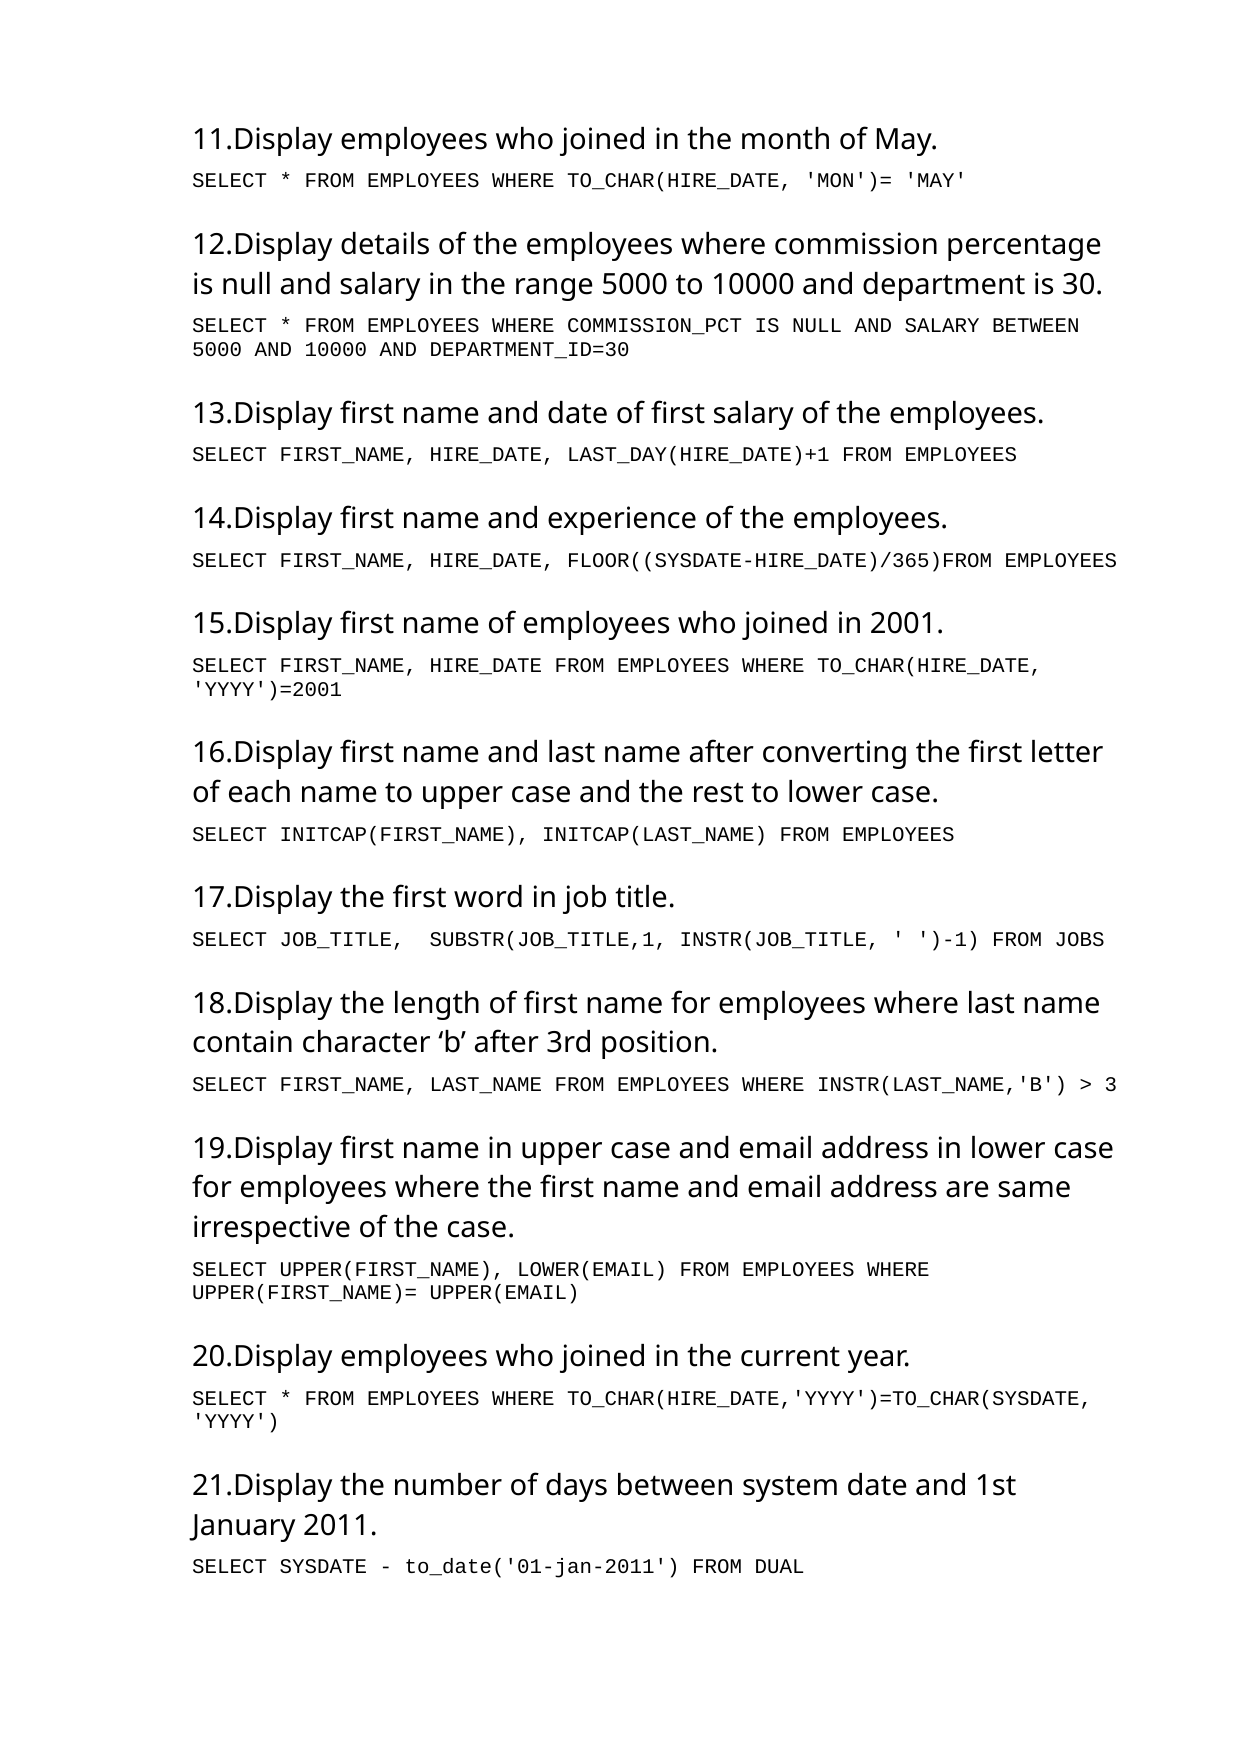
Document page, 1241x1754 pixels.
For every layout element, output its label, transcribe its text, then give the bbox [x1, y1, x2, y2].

list Display the first word in job title. [118, 877, 1122, 916]
list Display first name and date of first salary of the employees. [118, 392, 1122, 432]
list Display first name and last name after converting the first letter of each name to upper case and the rest to lower case. [118, 732, 1122, 811]
list Display first name of employees who joined in 2001. [118, 603, 1122, 642]
list SELECT FIRST_NAME, HIRE_DATE, LAST_DAY(HIRE_DATE)+1 FROM EMPLOYEES [118, 444, 1122, 468]
list Display first name and experience of the employees. [118, 497, 1122, 537]
list SELECT * FROM EMPLOYEES WHERE COMMISSION_PCT IS NULL AND SALARY BETWEEN 5000 AND 10000 AND DEPARTMENT_ID=30 [118, 315, 1122, 363]
list Display the length of first name for employees where last name contain character ‘b’ after 3rd position. [118, 982, 1122, 1061]
list Display employees who joined in the current year. [118, 1335, 1122, 1375]
list SELECT FIRST_NAME, LAST_NAME FROM EMPLOYEES WHERE INSTR(LAST_NAME,'B') > 3 [118, 1074, 1122, 1097]
list Display first name in upper case and email address in lower case for employees where the first name and email address are same irrespective of the case. [118, 1127, 1122, 1246]
list SELECT FIRST_NAME, HIRE_DATE FROM EMPLOYEES WHERE TO_CHAR(HIRE_DATE, 'YYYY')=2001 [118, 655, 1122, 702]
list SELECT UPPER(FIRST_NAME), LOWER(EMAIL) FROM EMPLOYEES WHERE UPPER(FIRST_NAME)= UPPER(EMAIL) [118, 1258, 1122, 1306]
list SELECT SYSDATE - to_date('01-jan-2011') FROM DUAL [118, 1556, 1122, 1580]
list SELECT * FROM EMPLOYEES WHERE TO_CHAR(HIRE_DATE,'YYYY')=TO_CHAR(SYSDATE, 'YYYY') [118, 1387, 1122, 1435]
list SELECT INITCAP(FIRST_NAME), INITCAP(LAST_NAME) FROM EMPLOYEES [118, 823, 1122, 847]
list SELECT * FROM EMPLOYEES WHERE TO_CHAR(HIRE_DATE, 'MON')= 'MAY' [118, 170, 1122, 194]
list SELECT JOB_TITLE, SUBSTR(JOB_TITLE,1, INSTR(JOB_TITLE, ' ')-1) FROM JOBS [118, 929, 1122, 952]
list Display employees who joined in the month of May. [118, 118, 1122, 158]
list Display details of the employees where commission percentage is null and salary in the range 5000 to 10000 and department is 30. [118, 223, 1122, 303]
list Display the number of days between system date and 1st January 2011. [118, 1464, 1122, 1544]
list SELECT FIRST_NAME, HIRE_DATE, FLOOR((SYSDATE-HIRE_DATE)/365)FROM EMPLOYEES [118, 549, 1122, 573]
